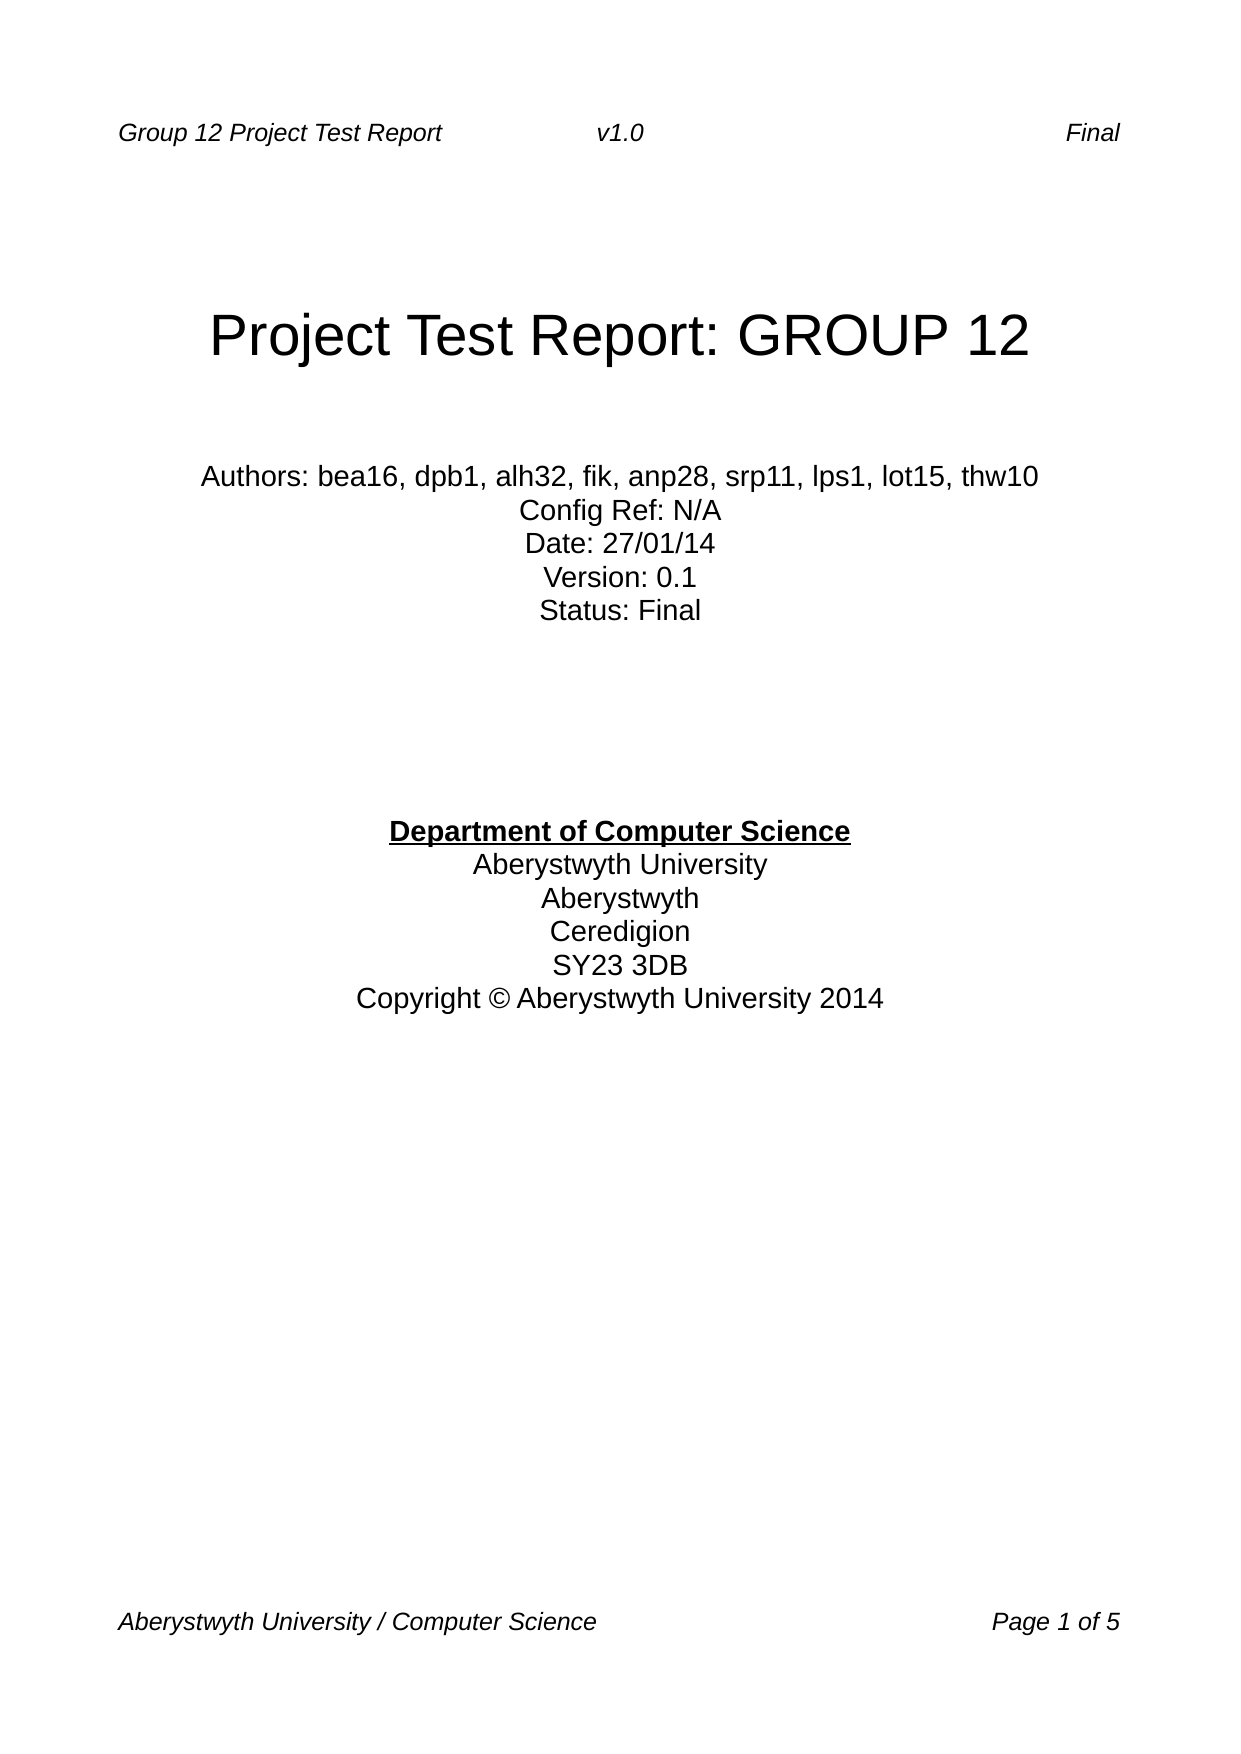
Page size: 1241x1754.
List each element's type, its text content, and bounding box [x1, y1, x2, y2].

text Project Test Report: GROUP 12 [118, 301, 1122, 368]
text Department of Computer Science [118, 814, 1122, 847]
text Copyright © Aberystwyth University 2014 [118, 981, 1122, 1015]
text Version: 0.1 [118, 560, 1122, 593]
text Authors: bea16, dpb1, alh32, fik, anp28, srp11, lps1, lot15, thw10 [118, 459, 1122, 493]
text Status: Final [118, 593, 1122, 627]
text Date: 27/01/14 [118, 526, 1122, 560]
text SY23 3DB [118, 948, 1122, 981]
text Config Ref: N/A [118, 493, 1122, 526]
text Aberystwyth University [118, 847, 1122, 881]
text Aberystwyth [118, 881, 1122, 914]
text Ceredigion [118, 914, 1122, 948]
